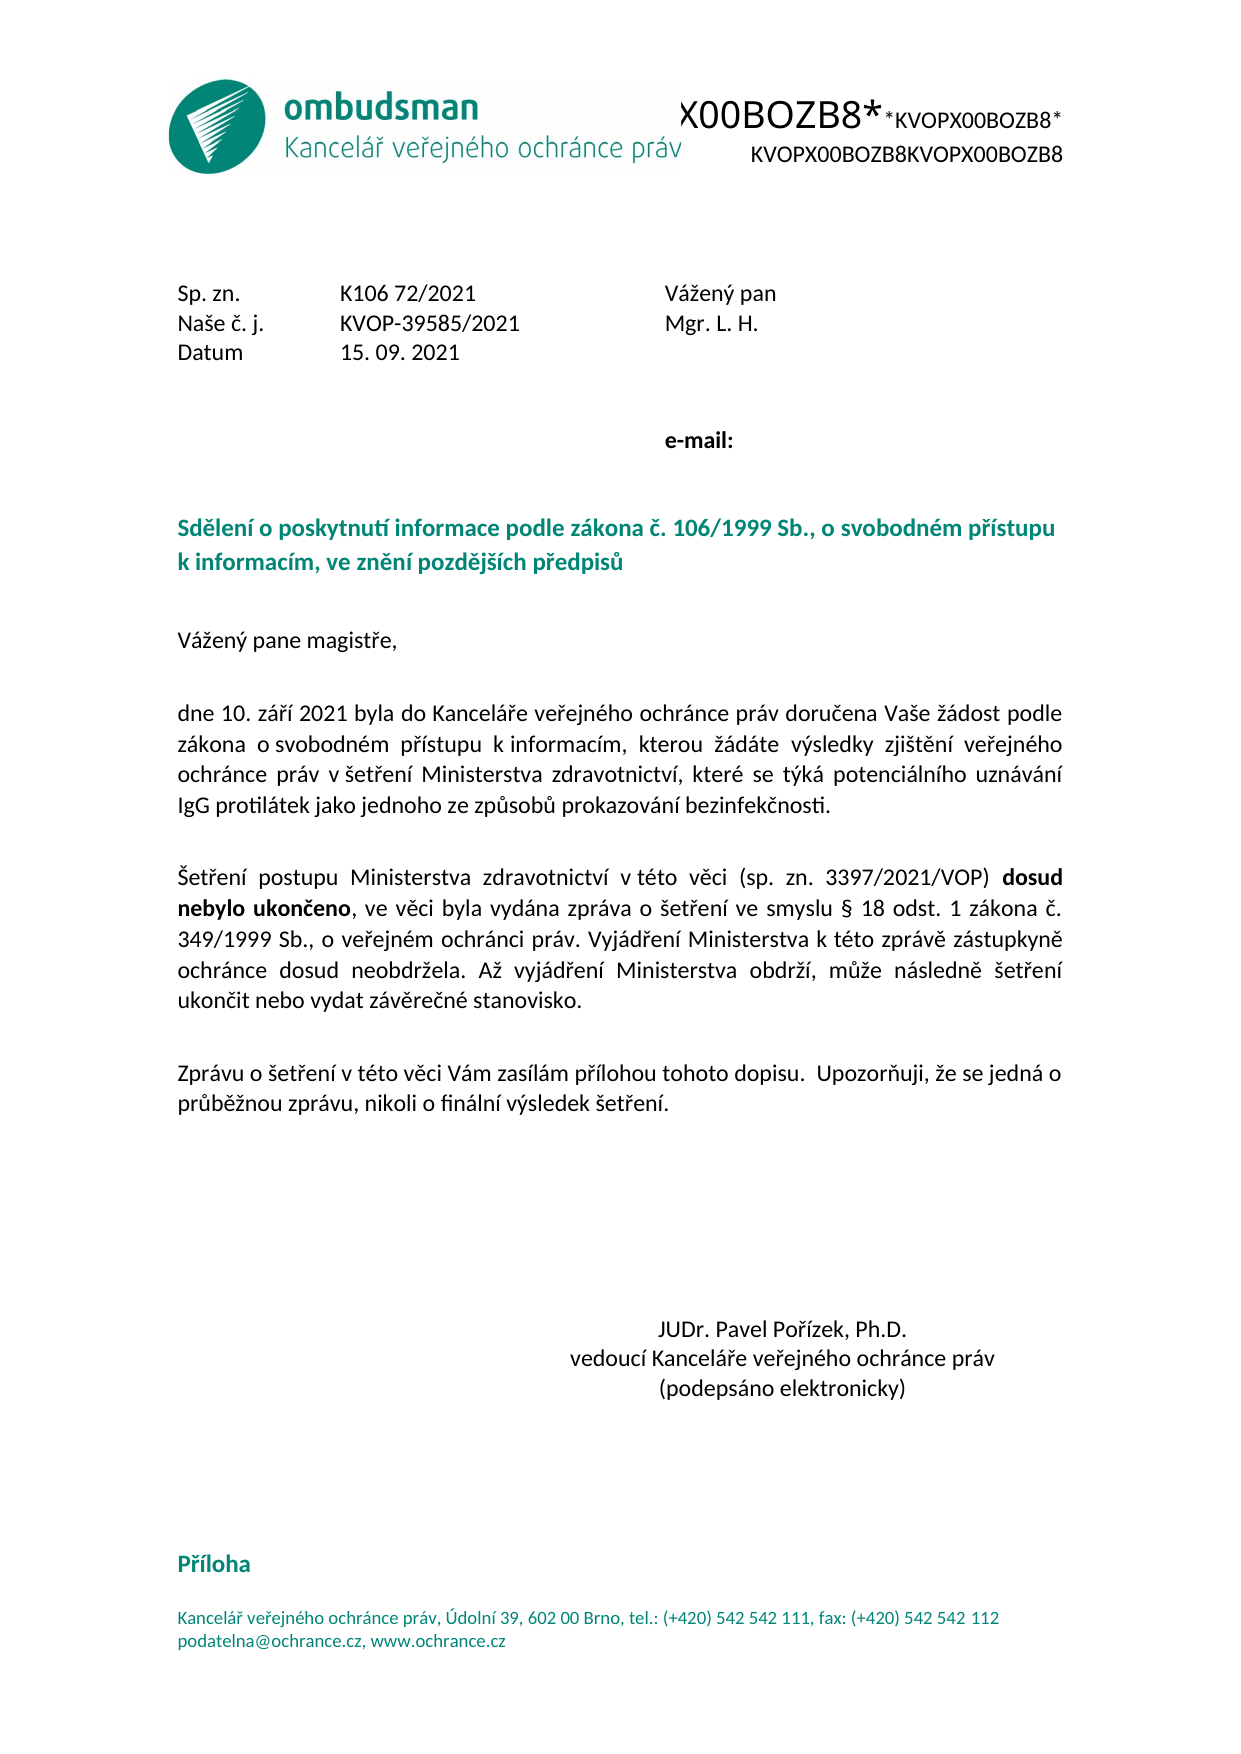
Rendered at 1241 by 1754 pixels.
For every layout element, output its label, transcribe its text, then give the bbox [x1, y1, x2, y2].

text dne 10. září 2021 byla do Kanceláře veřejného ochránce práv doručena Vaše žádost podle zákona o svobodném přístupu k informacím, kterou žádáte výsledky zjištění veřejného ochránce práv v šetření Ministerstva zdravotnictví, které se týká potenciálního uznávání IgG protilátek jako jednoho ze způsobů prokazování bezinfekčnosti. [177, 698, 1063, 819]
text Zprávu o šetření v této věci Vám zasílám přílohou tohoto dopisu. Upozorňuji, že se jedná o průběžnou zprávu, nikoli o finální výsledek šetření. [177, 1058, 1063, 1118]
text (podepsáno elektronicky) [502, 1373, 1063, 1402]
text Vážený pane magistře, [177, 626, 1063, 655]
text JUDr. Pavel Pořízek, Ph.D. [502, 1314, 1063, 1343]
table_header K106 72/2021 KVOP-39585/2021 15. 09. 2021 [340, 220, 664, 513]
table_header Vážený pan Mgr. L. H. e-mail: [665, 220, 1085, 513]
table_header Sp. zn. Naše č. j. Datum [177, 220, 340, 513]
subtitle Sdělení o poskytnutí informace podle zákona č. 106/1999 Sb., o svobodném přístupu k informacím, ve znění pozdějších předpisů [177, 513, 1063, 577]
text Příloha [177, 1548, 1063, 1579]
text vedoucí Kanceláře veřejného ochránce práv [502, 1343, 1063, 1373]
text Šetření postupu Ministerstva zdravotnictví v této věci (sp. zn. 3397/2021/VOP) dosud nebylo ukončeno, ve věci byla vydána zpráva o šetření ve smyslu § 18 odst. 1 zákona č. 349/1999 Sb., o veřejném ochránci práv. Vyjádření Ministerstva k této zprávě zástupkyně ochránce dosud neobdržela. Až vyjádření Ministerstva obdrží, může následně šetření ukončit nebo vydat závěrečné stanovisko. [177, 862, 1063, 1015]
